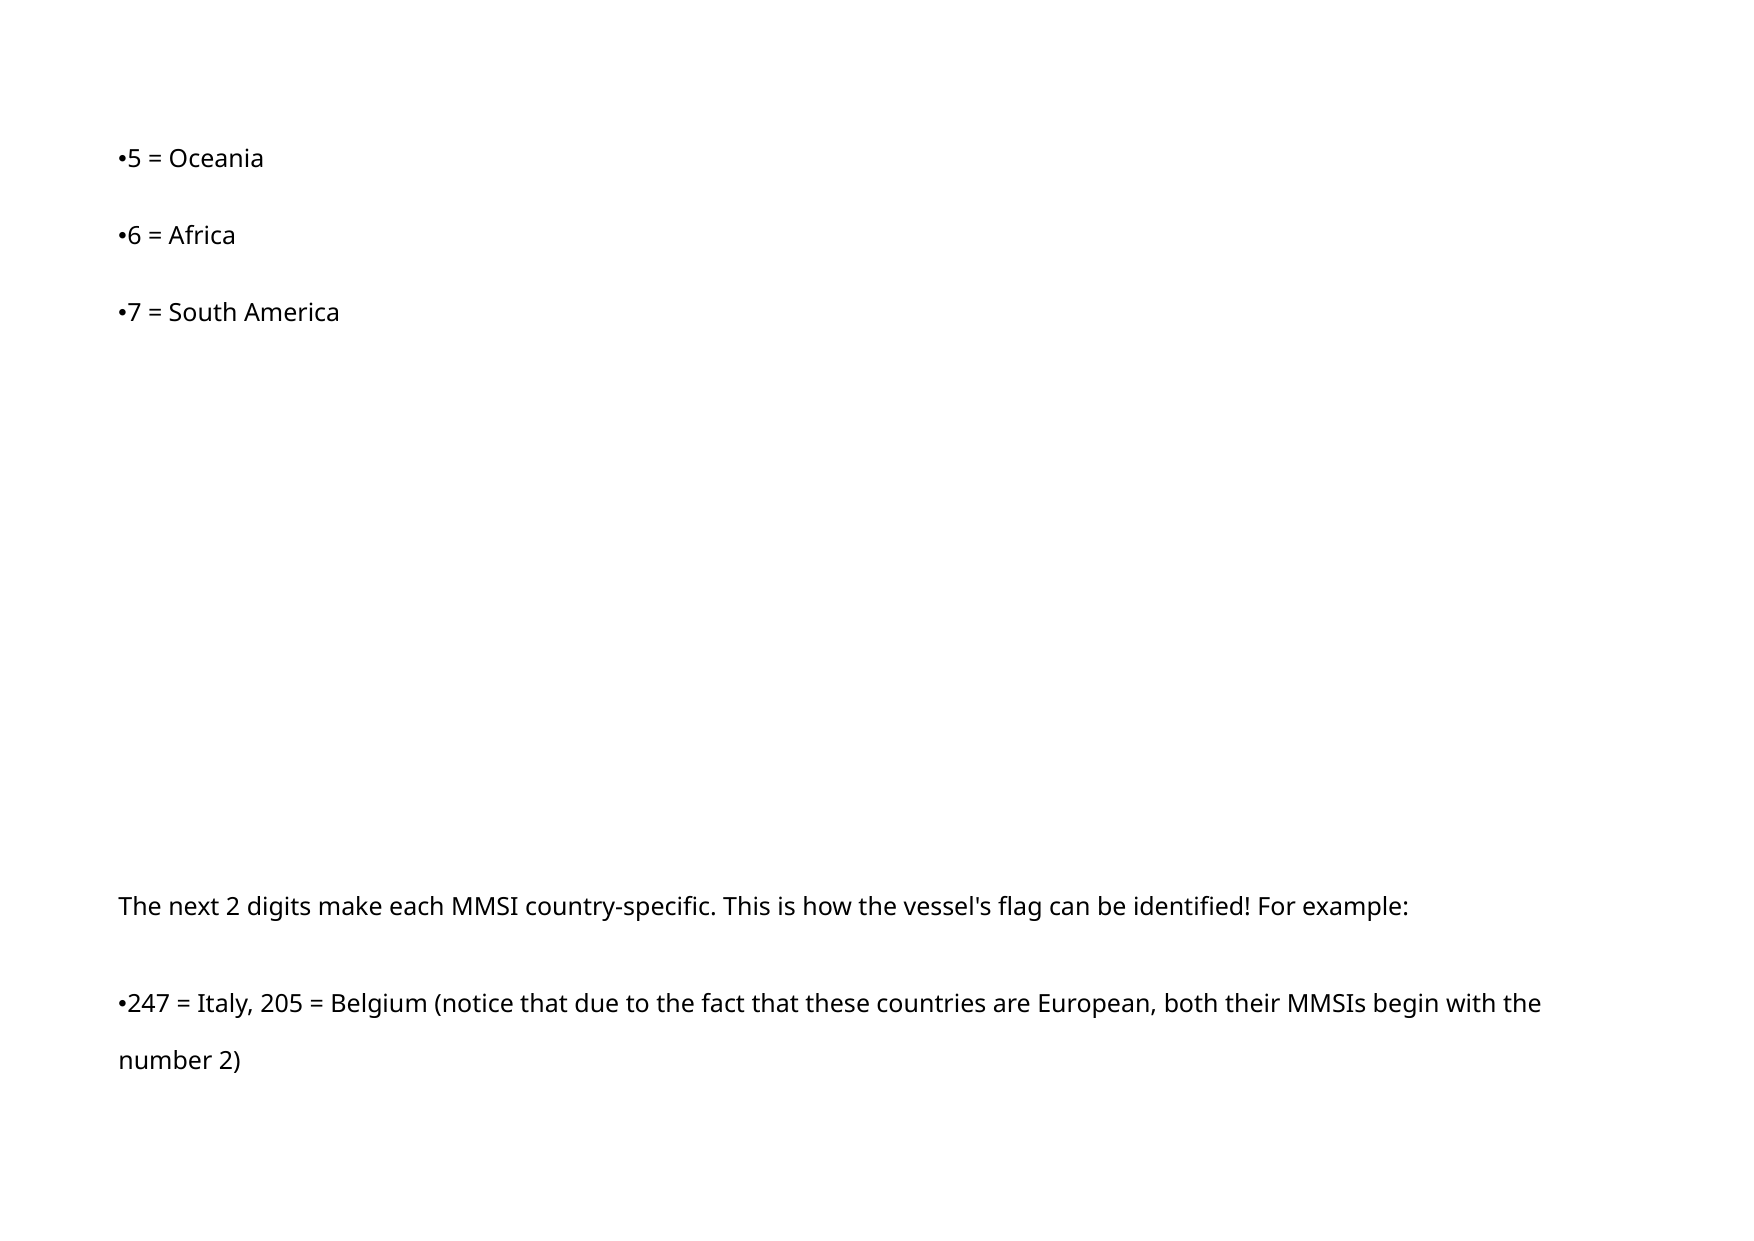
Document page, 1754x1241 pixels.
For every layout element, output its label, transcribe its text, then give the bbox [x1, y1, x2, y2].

list 6 = Africa [118, 195, 1636, 251]
list 7 = South America [118, 272, 1636, 328]
text The next 2 digits make each MMSI country-specific. This is how the vessel's flag can be identified! For example: [118, 866, 1636, 922]
list 5 = Oceania [118, 118, 1636, 174]
list 247 = Italy, 205 = Belgium (notice that due to the fact that these countries are European, both their MMSIs begin with the number 2) [118, 964, 1636, 1076]
